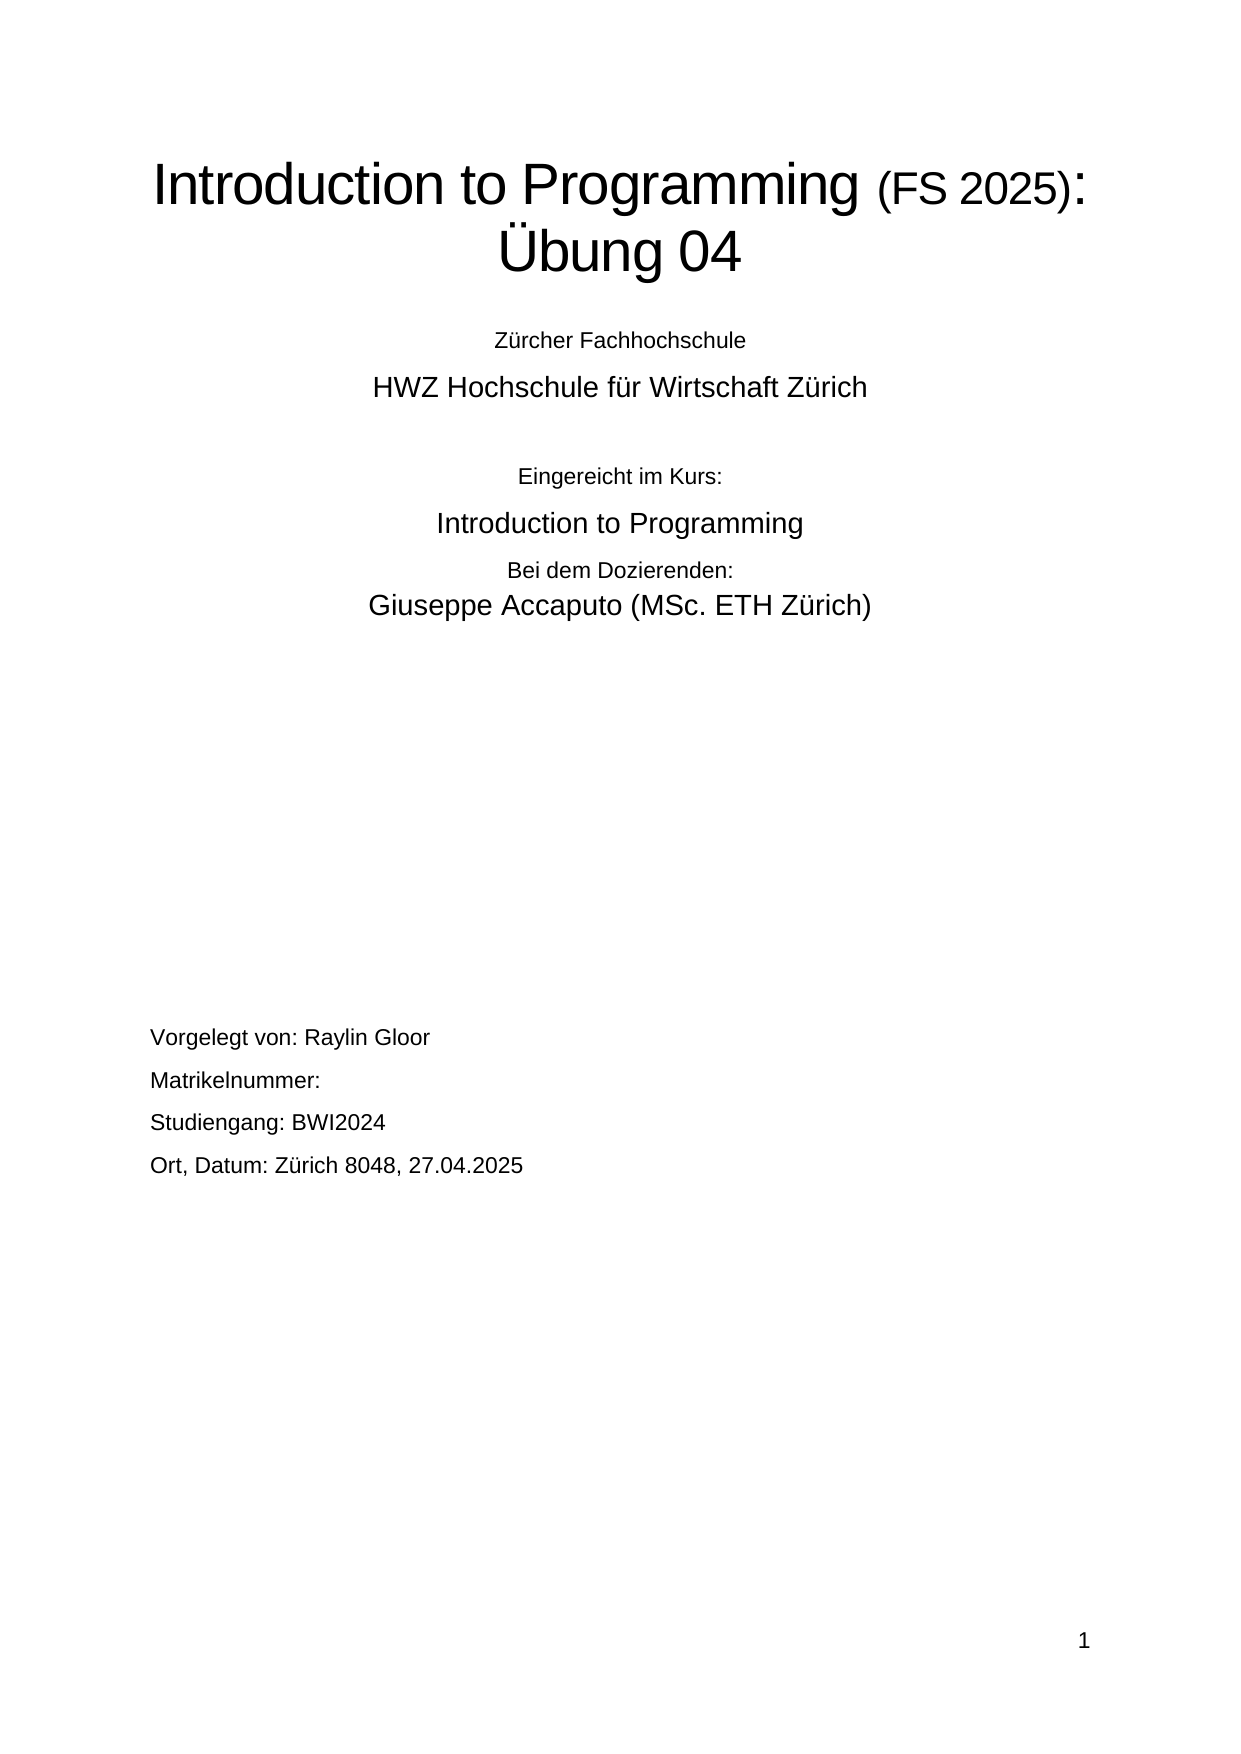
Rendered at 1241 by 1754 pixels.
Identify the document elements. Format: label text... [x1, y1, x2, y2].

text Introduction to Programming [150, 506, 1090, 539]
text Eingereicht im Kurs: [150, 463, 1090, 490]
text Bei dem Dozierenden: Giuseppe Accaputo (MSc. ETH Zürich) [150, 557, 1090, 622]
text Matrikelnummer: [150, 1067, 1090, 1093]
title Introduction to Programming (FS 2025): Übung 04 [150, 150, 1090, 284]
text Vorgelegt von: Raylin Gloor [150, 1024, 1090, 1050]
text Zürcher Fachhochschule [150, 327, 1090, 353]
text HWZ Hochschule für Wirtschaft Zürich [150, 369, 1090, 403]
text Studiengang: BWI2024 [150, 1109, 1090, 1136]
text Ort, Datum: Zürich 8048, 27.04.2025 [150, 1152, 1090, 1178]
